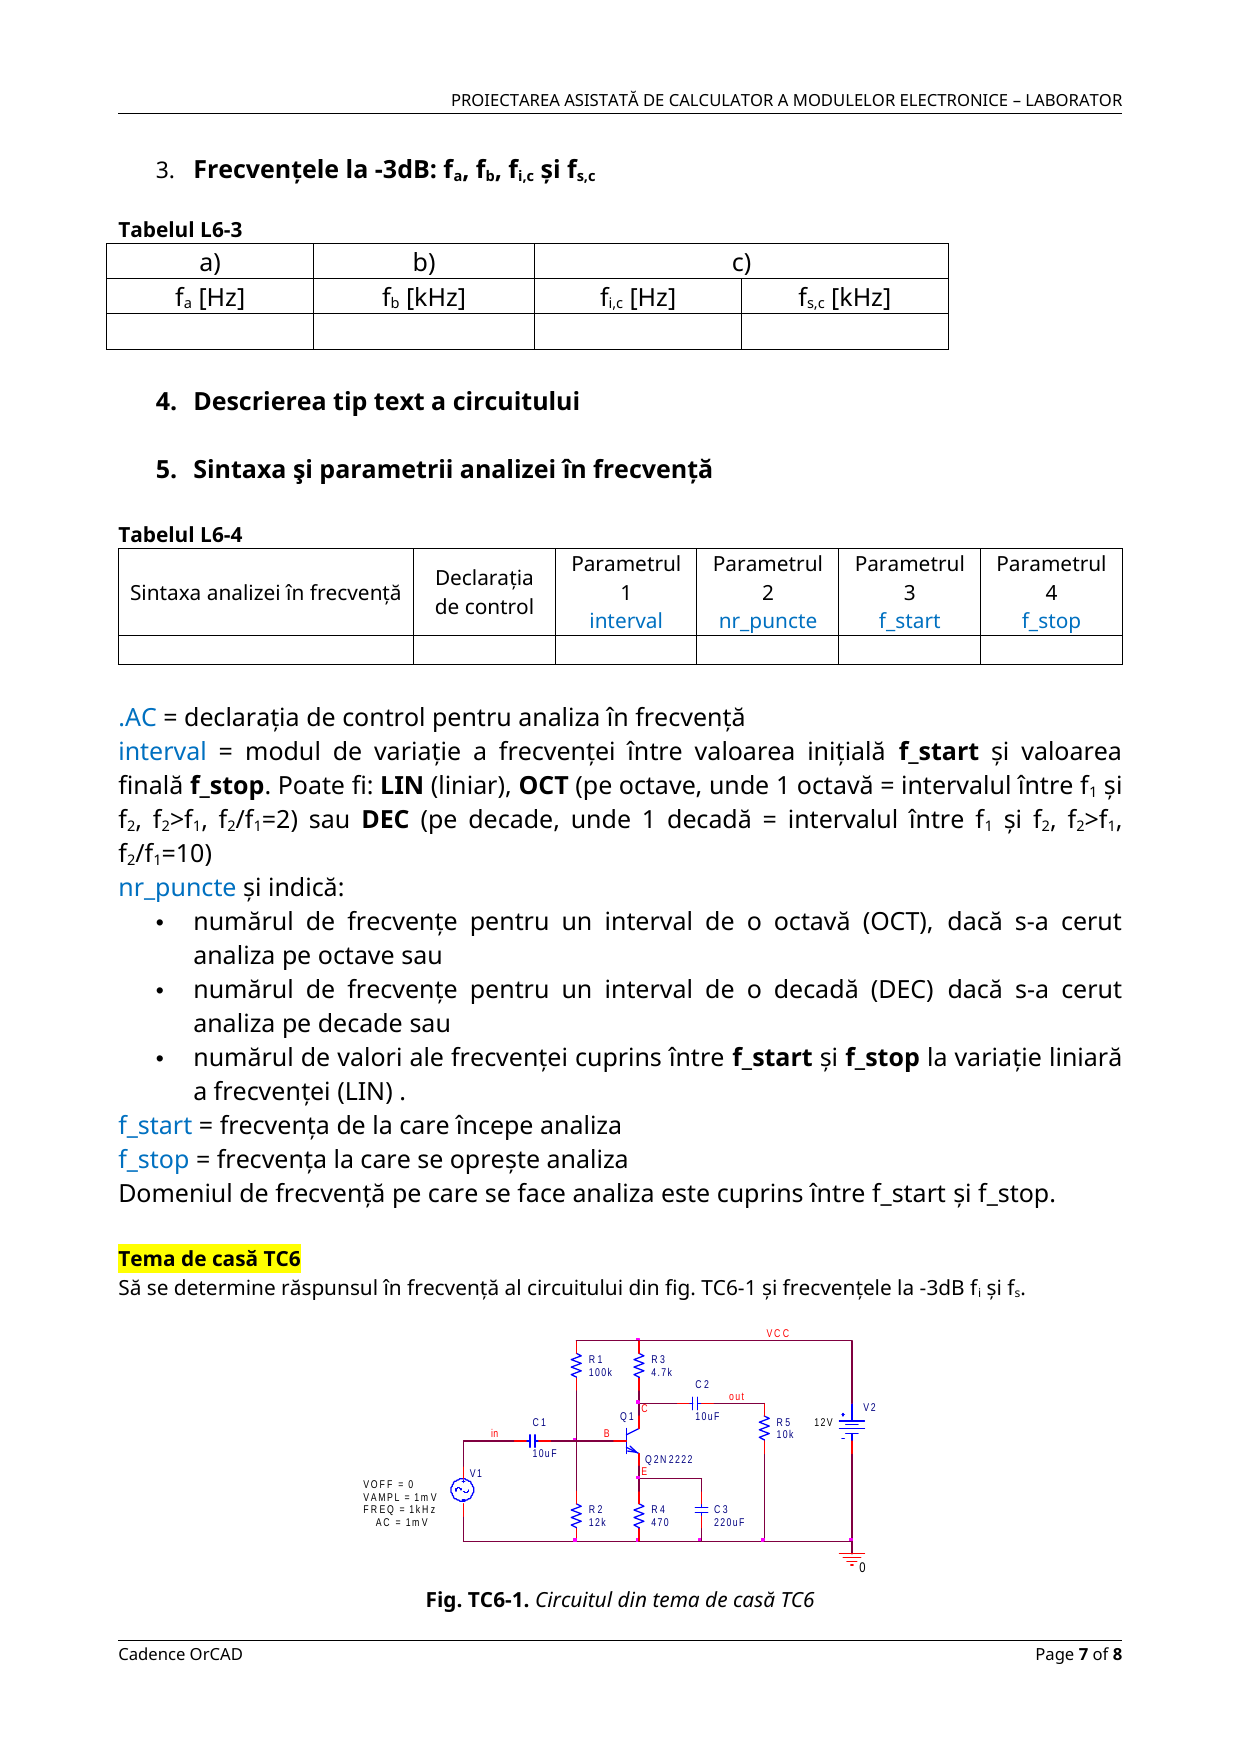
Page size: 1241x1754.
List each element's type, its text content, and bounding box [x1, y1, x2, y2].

table_cell [556, 636, 696, 664]
table_header Declarația de control [414, 549, 555, 634]
table_cell [535, 314, 741, 348]
text interval = modul de variație a frecvenței între valoarea inițială f_start şi valoarea finală f_stop. Poate fi: LIN (liniar), OCT (pe octave, unde 1 octavă = intervalul între f1 și f2, f2>f1, f2/f1=2) sau DEC (pe decade, unde 1 decadă = intervalul între f1 și f2, f2>f1, f2/f1=10) [118, 733, 1122, 869]
text Tema de casă TC6 [118, 1244, 1122, 1273]
text nr_puncte și indică: [118, 869, 1122, 903]
text f_stop = frecvența la care se oprește analiza [118, 1142, 1122, 1176]
text Tabelul L6-4 [118, 520, 1122, 548]
list Sintaxa şi parametrii analizei în frecvență [156, 452, 1122, 486]
text Tabelul L6-3 [118, 215, 1122, 243]
table_cell [414, 636, 555, 664]
table_header Parametrul 2 nr_puncte [697, 549, 838, 634]
list numărul de valori ale frecvenței cuprins între f_start şi f_stop la variație liniară a frecvenței (LIN) . [156, 1040, 1122, 1108]
table_cell [697, 636, 838, 664]
table_cell fa [Hz] [107, 279, 313, 313]
table_header Parametrul 4 f_stop [981, 549, 1122, 634]
table_header Sintaxa analizei în frecvență [119, 549, 413, 634]
table_header c) [535, 244, 948, 278]
list Frecvențele la -3dB: fa, fb, fi,c și fs,c [156, 152, 1122, 186]
table_header Parametrul 3 f_start [839, 549, 980, 634]
table_cell [839, 636, 980, 664]
list numărul de frecvențe pentru un interval de o decadă (DEC) dacă s-a cerut analiza pe decade sau [156, 972, 1122, 1040]
table_cell fb [kHz] [314, 279, 534, 313]
table_cell [981, 636, 1122, 664]
table_cell [742, 314, 948, 348]
list numărul de frecvențe pentru un interval de o octavă (OCT), dacă s-a cerut analiza pe octave sau [156, 903, 1122, 972]
text f_start = frecvența de la care începe analiza [118, 1108, 1122, 1142]
text Fig. TC6-1. Circuitul din tema de casă TC6 [118, 1585, 1122, 1614]
text Domeniul de frecvență pe care se face analiza este cuprins între f_start și f_stop. [118, 1176, 1122, 1210]
table_header b) [314, 244, 534, 278]
table_cell [107, 314, 313, 348]
list Descrierea tip text a circuitului [156, 383, 1122, 418]
table_header Parametrul 1 interval [556, 549, 696, 634]
text Să se determine răspunsul în frecvență al circuitului din fig. TC6-1 şi frecvențele la -3dB fi şi fs. [118, 1273, 1122, 1301]
text .AC = declarația de control pentru analiza în frecvență [118, 699, 1122, 733]
table_cell [119, 636, 413, 664]
table_cell [314, 314, 534, 348]
table_header a) [107, 244, 313, 278]
table_cell fi,c [Hz] [535, 279, 741, 313]
table_cell fs,c [kHz] [742, 279, 948, 313]
